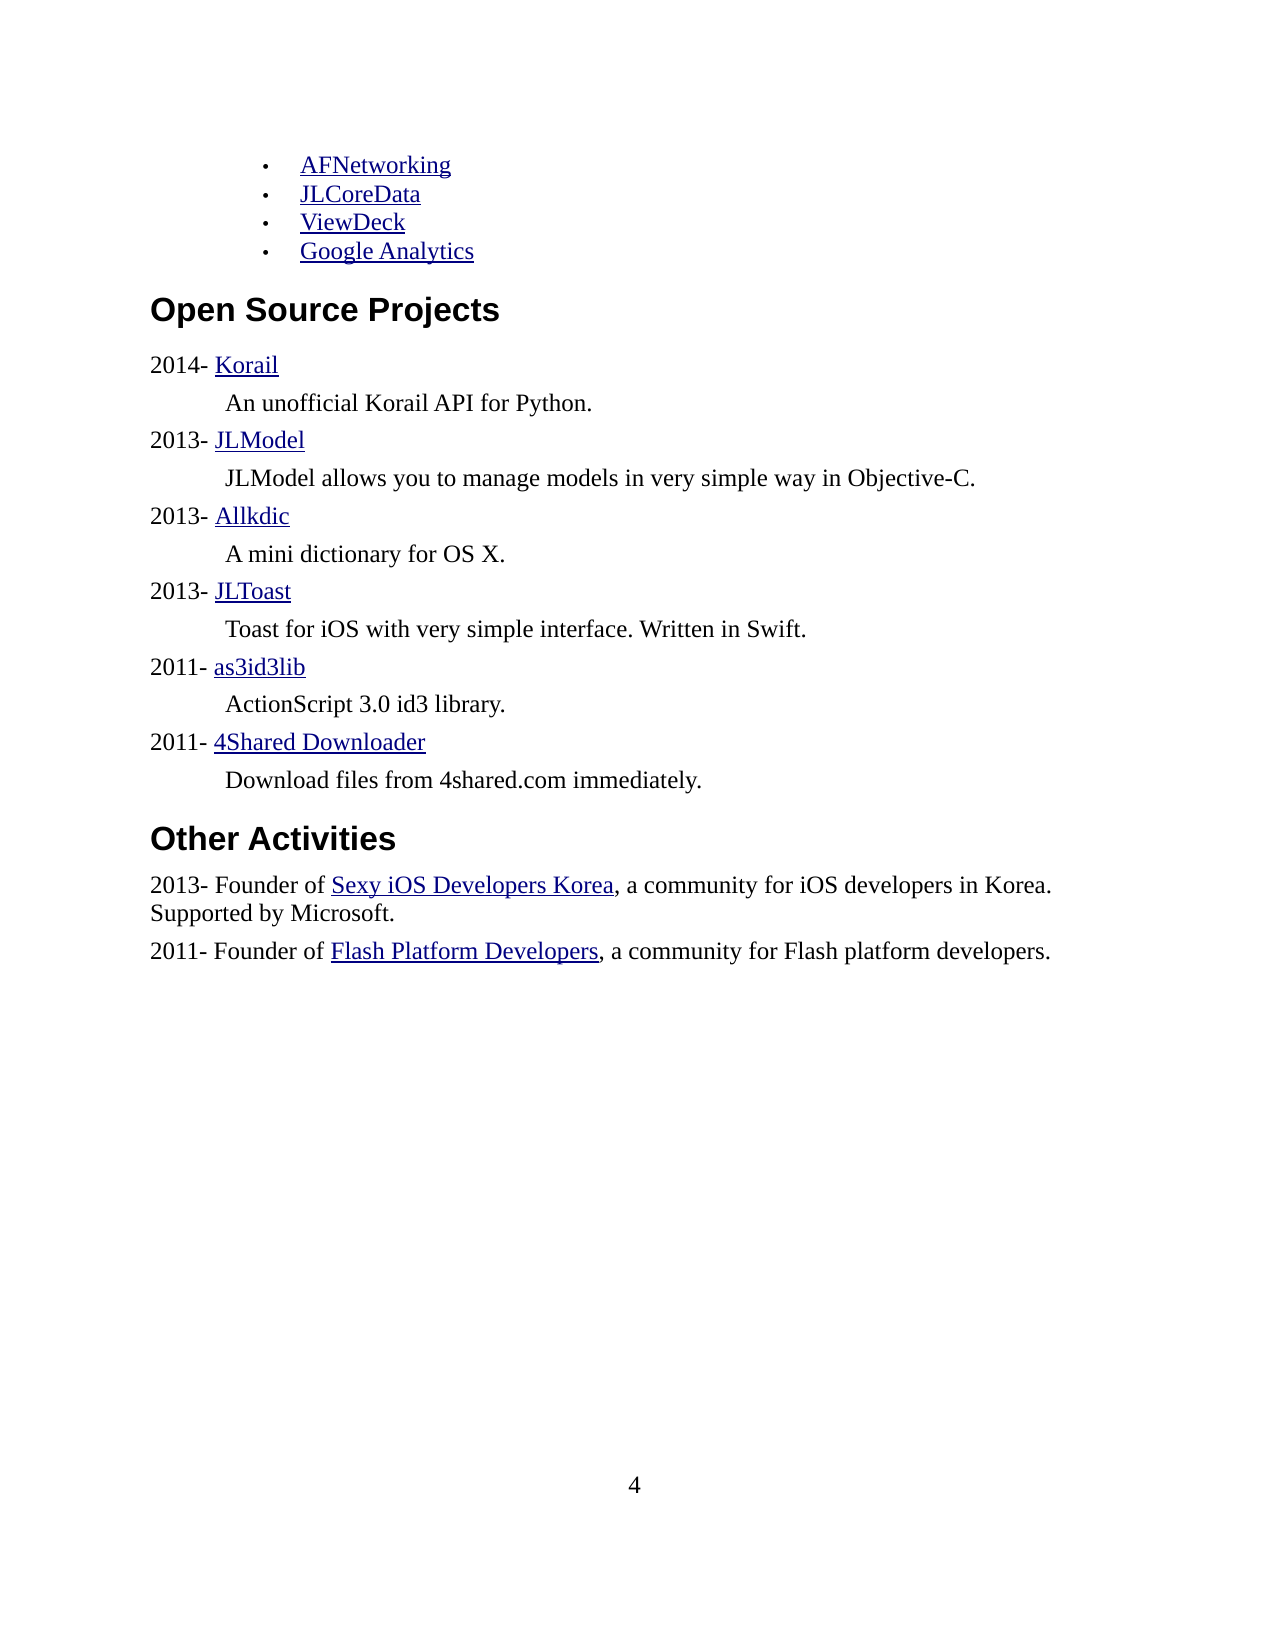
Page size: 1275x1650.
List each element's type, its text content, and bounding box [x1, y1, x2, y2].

text JLModel allows you to manage models in very simple way in Objective-C. [225, 463, 1125, 492]
list AFNetworking [262, 150, 1125, 179]
text ActionScript 3.0 id3 library. [225, 689, 1125, 718]
text An unofficial Korail API for Python. [225, 388, 1125, 417]
text Download files from 4shared.com immediately. [225, 765, 1125, 794]
text 2013- Founder of Sexy iOS Developers Korea, a community for iOS developers in Korea. Supported by Microsoft. [150, 870, 1125, 927]
text 2013- Allkdic [150, 501, 1125, 530]
list ViewDeck [262, 207, 1125, 236]
subtitle Open Source Projects [150, 290, 1125, 329]
text A mini dictionary for OS X. [225, 539, 1125, 567]
text 2014- Korail [150, 350, 1125, 379]
text 2013- JLModel [150, 426, 1125, 454]
list JLCoreData [262, 179, 1125, 207]
subtitle Other Activities [150, 819, 1125, 857]
text 2011- as3id3lib [150, 652, 1125, 681]
text 2011- Founder of Flash Platform Developers, a community for Flash platform developers. [150, 936, 1125, 965]
text 2013- JLToast [150, 576, 1125, 605]
text 2011- 4Shared Downloader [150, 727, 1125, 756]
text Toast for iOS with very simple interface. Written in Swift. [225, 614, 1125, 643]
list Google Analytics [262, 236, 1125, 265]
